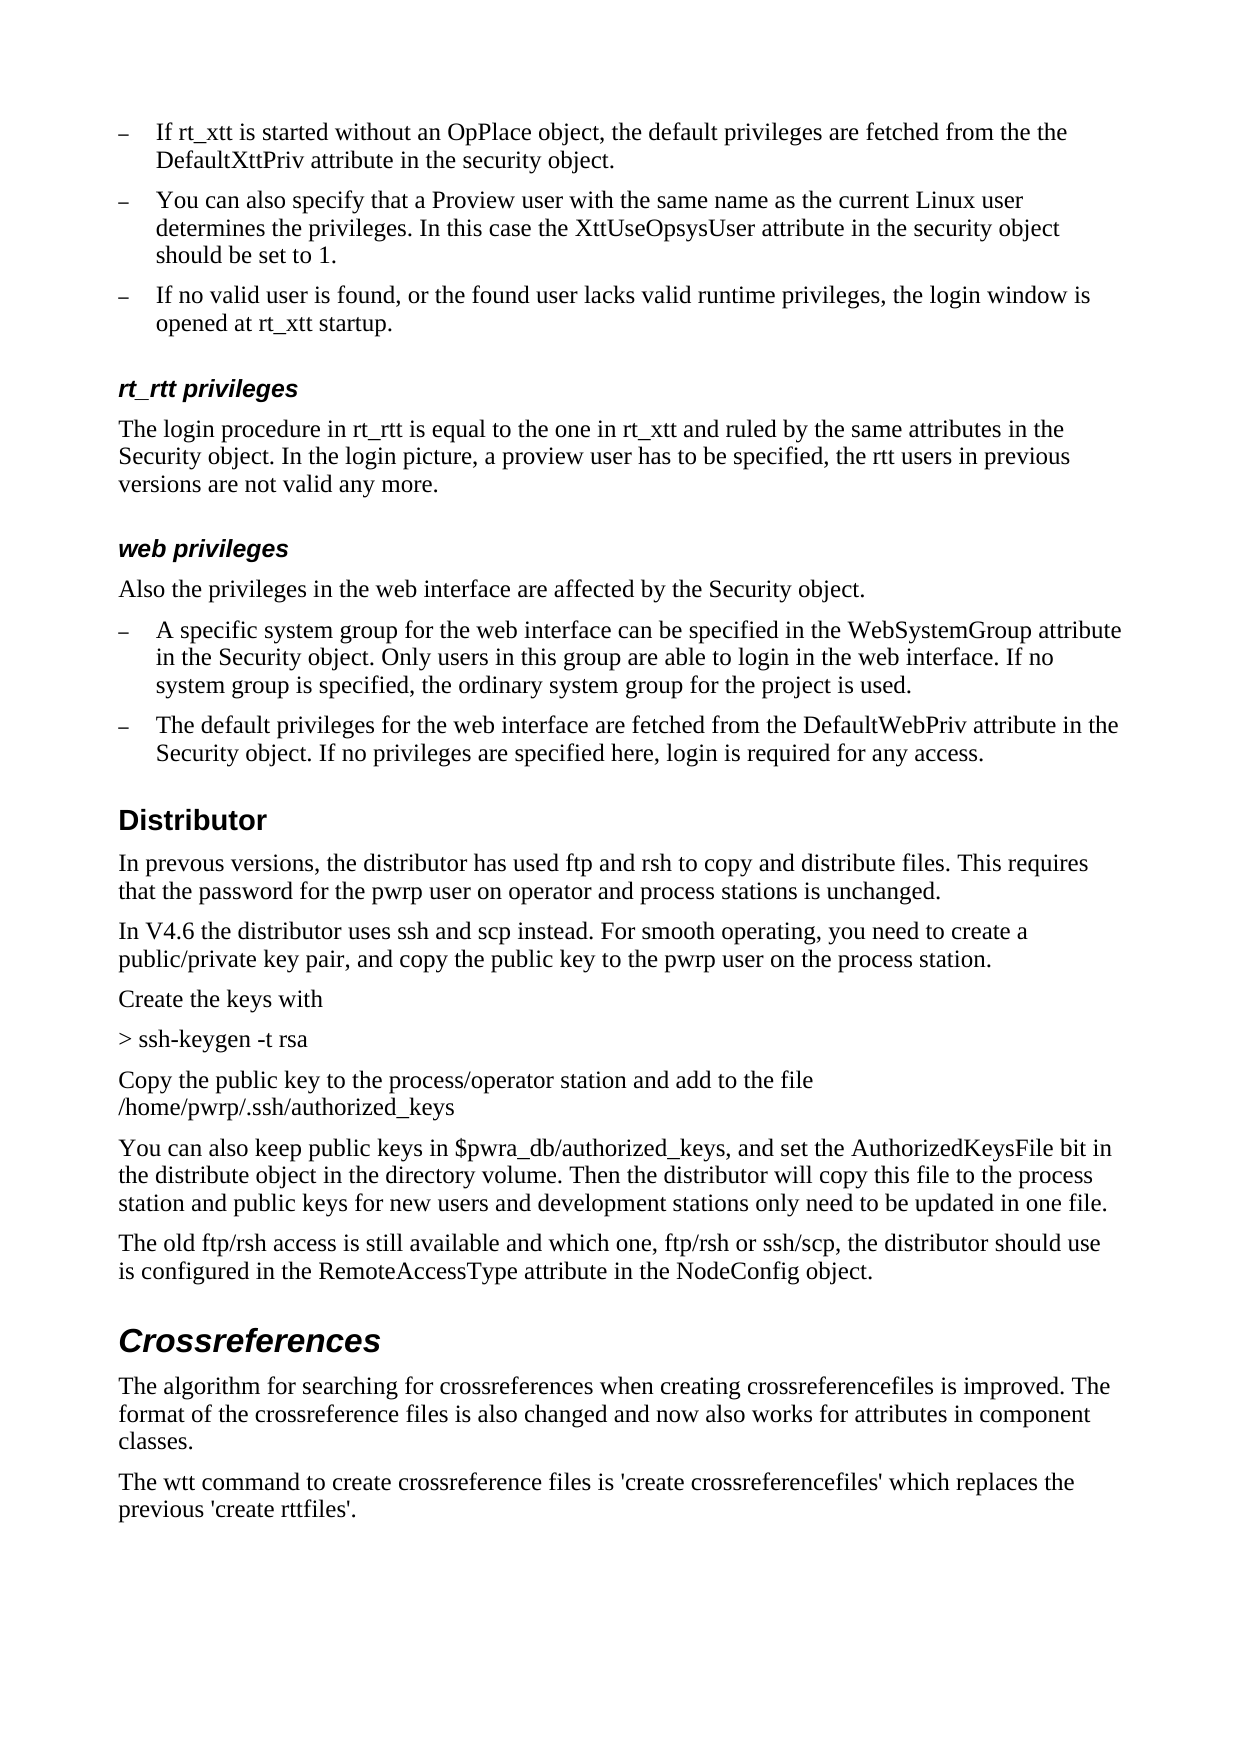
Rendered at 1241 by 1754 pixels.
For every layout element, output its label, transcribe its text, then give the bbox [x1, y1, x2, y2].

text Copy the public key to the process/operator station and add to the file /home/pwrp/.ssh/authorized_keys [118, 1066, 1122, 1121]
text In V4.6 the distributor uses ssh and scp instead. For smooth operating, you need to create a public/private key pair, and copy the public key to the pwrp user on the process station. [118, 917, 1122, 973]
list The default privileges for the web interface are fetched from the DefaultWebPriv attribute in the Security object. If no privileges are specified here, login is required for any access. [118, 711, 1122, 767]
subtitle Distributor [118, 804, 1122, 837]
list You can also specify that a Proview user with the same name as the current Linux user determines the privileges. In this case the XttUseOpsysUser attribute in the security object should be set to 1. [118, 186, 1122, 269]
text The algorithm for searching for crossreferences when creating crossreferencefiles is improved. The format of the crossreference files is also changed and now also works for attributes in component classes. [118, 1372, 1122, 1455]
subtitle Crossreferences [118, 1322, 1122, 1359]
list If no valid user is found, or the found user lacks valid runtime privileges, the login window is opened at rt_xtt startup. [118, 282, 1122, 337]
text Create the keys with [118, 985, 1122, 1013]
text Also the privileges in the web interface are affected by the Security object. [118, 576, 1122, 603]
text You can also keep public keys in $pwra_db/authorized_keys, and set the AuthorizedKeysFile bit in the distribute object in the directory volume. Then the distributor will copy this file to the process station and public keys for new users and development stations only need to be updated in one file. [118, 1134, 1122, 1217]
text The login procedure in rt_rtt is equal to the one in rt_xtt and ruled by the same attributes in the Security object. In the login picture, a proview user has to be specified, the rtt users in previous versions are not valid any more. [118, 415, 1122, 498]
subtitle web privileges [118, 535, 1122, 563]
list If rt_xtt is started without an OpPlace object, the default privileges are fetched from the the DefaultXttPriv attribute in the security object. [118, 118, 1122, 173]
text In prevous versions, the distributor has used ftp and rsh to copy and distribute files. This requires that the password for the pwrp user on operator and process stations is unchanged. [118, 849, 1122, 905]
text > ssh-keygen -t rsa [118, 1026, 1122, 1053]
text The old ftp/rsh access is still available and which one, ftp/rsh or ssh/scp, the distributor should use is configured in the RemoteAccessType attribute in the NodeConfig object. [118, 1229, 1122, 1285]
text The wtt command to create crossreference files is 'create crossreferencefiles' which replaces the previous 'create rttfiles'. [118, 1468, 1122, 1523]
list A specific system group for the web interface can be specified in the WebSystemGroup attribute in the Security object. Only users in this group are able to login in the web interface. If no system group is specified, the ordinary system group for the project is used. [118, 616, 1122, 699]
subtitle rt_rtt privileges [118, 374, 1122, 402]
